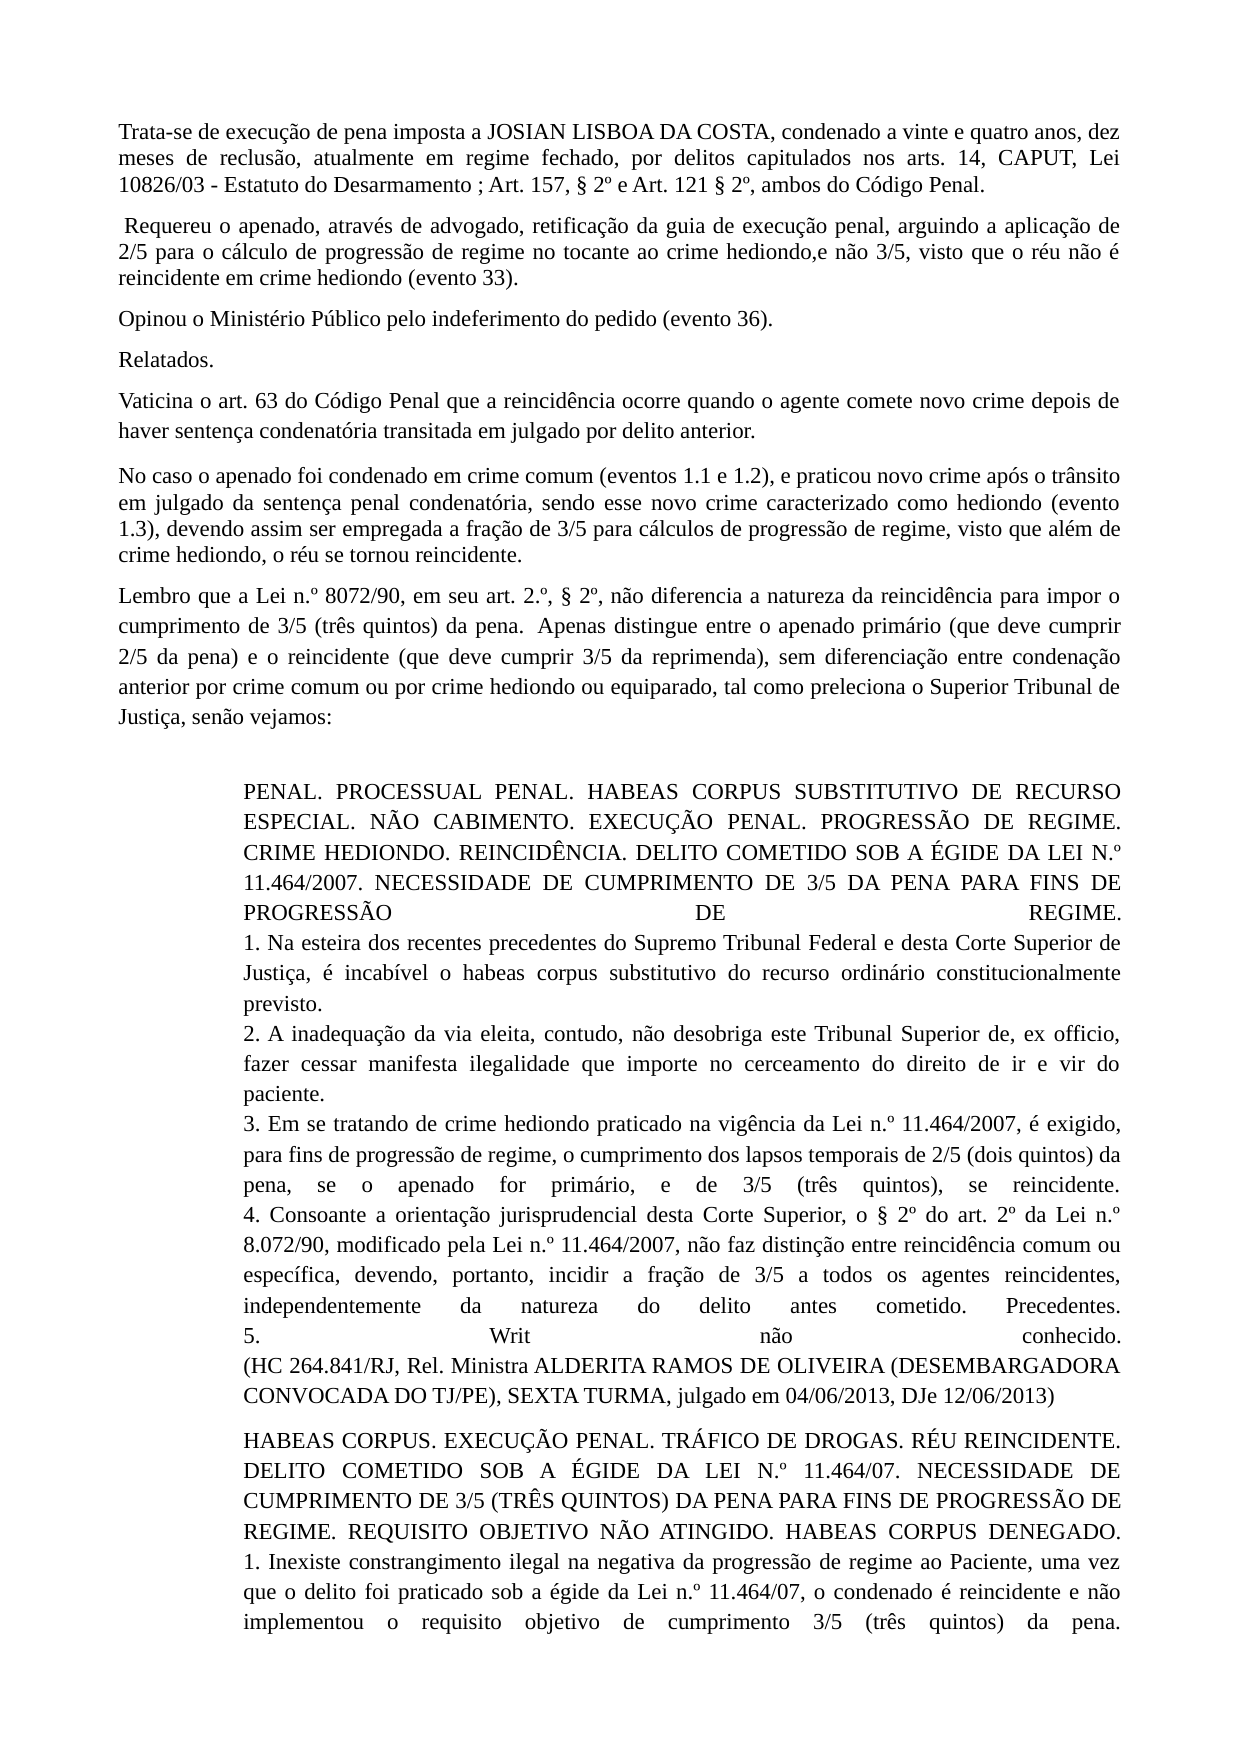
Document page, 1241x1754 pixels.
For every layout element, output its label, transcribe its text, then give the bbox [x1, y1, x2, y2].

text Lembro que a Lei n.º 8072/90, em seu art. 2.º, § 2º, não diferencia a natureza da reincidência para impor o cumprimento de 3/5 (três quintos) da pena. Apenas distingue entre o apenado primário (que deve cumprir 2/5 da pena) e o reincidente (que deve cumprir 3/5 da reprimenda), sem diferenciação entre condenação anterior por crime comum ou por crime hediondo ou equiparado, tal como preleciona o Superior Tribunal de Justiça, senão vejamos: [118, 582, 1122, 729]
text Vaticina o art. 63 do Código Penal que a reincidência ocorre quando o agente comete novo crime depois de haver sentença condenatória transitada em julgado por delito anterior. [118, 387, 1122, 444]
text HABEAS CORPUS. EXECUÇÃO PENAL. TRÁFICO DE DROGAS. RÉU REINCIDENTE. DELITO COMETIDO SOB A ÉGIDE DA LEI N.º 11.464/07. NECESSIDADE DE CUMPRIMENTO DE 3/5 (TRÊS QUINTOS) DA PENA PARA FINS DE PROGRESSÃO DE REGIME. REQUISITO OBJETIVO NÃO ATINGIDO. HABEAS CORPUS DENEGADO. 1. Inexiste constrangimento ilegal na negativa da progressão de regime ao Paciente, uma vez que o delito foi praticado sob a égide da Lei n.º 11.464/07, o condenado é reincidente e não implementou o requisito objetivo de cumprimento 3/5 (três quintos) da pena. [243, 1427, 1122, 1635]
text Requereu o apenado, através de advogado, retificação da guia de execução penal, arguindo a aplicação de 2/5 para o cálculo de progressão de regime no tocante ao crime hediondo,e não 3/5, visto que o réu não é reincidente em crime hediondo (evento 33). [118, 212, 1122, 291]
text Opinou o Ministério Público pelo indeferimento do pedido (evento 36). [118, 305, 1122, 332]
text PENAL. PROCESSUAL PENAL. HABEAS CORPUS SUBSTITUTIVO DE RECURSO ESPECIAL. NÃO CABIMENTO. EXECUÇÃO PENAL. PROGRESSÃO DE REGIME. CRIME HEDIONDO. REINCIDÊNCIA. DELITO COMETIDO SOB A ÉGIDE DA LEI N.º 11.464/2007. NECESSIDADE DE CUMPRIMENTO DE 3/5 DA PENA PARA FINS DE PROGRESSÃO DE REGIME. 1. Na esteira dos recentes precedentes do Supremo Tribunal Federal e desta Corte Superior de Justiça, é incabível o habeas corpus substitutivo do recurso ordinário constitucionalmente previsto. 2. A inadequação da via eleita, contudo, não desobriga este Tribunal Superior de, ex officio, fazer cessar manifesta ilegalidade que importe no cerceamento do direito de ir e vir do paciente. 3. Em se tratando de crime hediondo praticado na vigência da Lei n.º 11.464/2007, é exigido, para fins de progressão de regime, o cumprimento dos lapsos temporais de 2/5 (dois quintos) da pena, se o apenado for primário, e de 3/5 (três quintos), se reincidente. 4. Consoante a orientação jurisprudencial desta Corte Superior, o § 2º do art. 2º da Lei n.º 8.072/90, modificado pela Lei n.º 11.464/2007, não faz distinção entre reincidência comum ou específica, devendo, portanto, incidir a fração de 3/5 a todos os agentes reincidentes, independentemente da natureza do delito antes cometido. Precedentes. 5. Writ não conhecido. (HC 264.841/RJ, Rel. Ministra ALDERITA RAMOS DE OLIVEIRA (DESEMBARGADORA CONVOCADA DO TJ/PE), SEXTA TURMA, julgado em 04/06/2013, DJe 12/06/2013) [243, 748, 1122, 1409]
text No caso o apenado foi condenado em crime comum (eventos 1.1 e 1.2), e praticou novo crime após o trânsito em julgado da sentença penal condenatória, sendo esse novo crime caracterizado como hediondo (evento 1.3), devendo assim ser empregada a fração de 3/5 para cálculos de progressão de regime, visto que além de crime hediondo, o réu se tornou reincidente. [118, 462, 1122, 568]
text Trata-se de execução de pena imposta a JOSIAN LISBOA DA COSTA, condenado a vinte e quatro anos, dez meses de reclusão, atualmente em regime fechado, por delitos capitulados nos arts. 14, CAPUT, Lei 10826/03 - Estatuto do Desarmamento ; Art. 157, § 2º e Art. 121 § 2º, ambos do Código Penal. [118, 118, 1122, 197]
text Relatados. [118, 346, 1122, 373]
